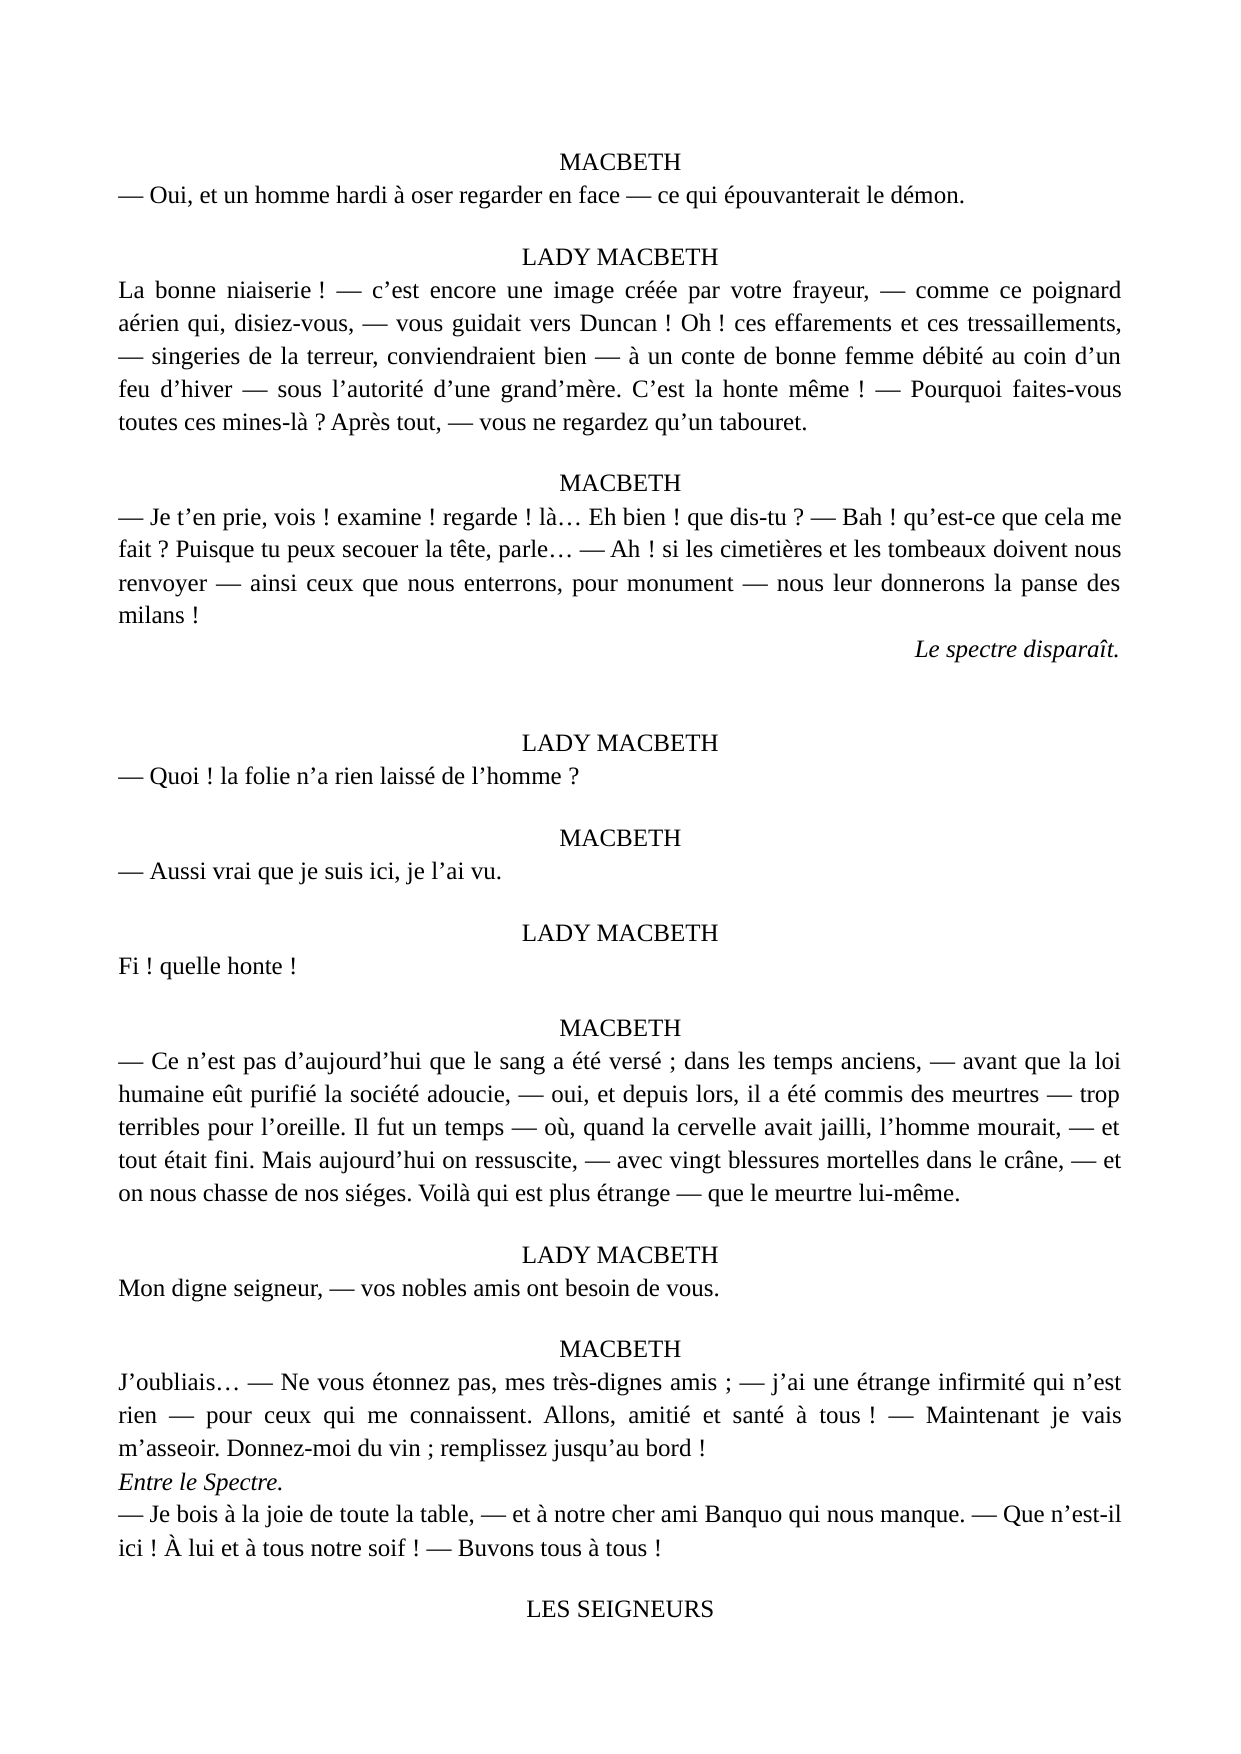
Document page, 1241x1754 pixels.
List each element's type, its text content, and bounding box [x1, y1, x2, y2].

text LES SEIGNEURS [118, 1594, 1122, 1623]
text LADY MACBETH [118, 242, 1122, 270]
text J’oubliais… — Ne vous étonnez pas, mes très-dignes amis ; — j’ai une étrange infirmité qui n’est rien — pour ceux qui me connaissent. Allons, amitié et santé à tous ! — Maintenant je vais m’asseoir. Donnez-moi du vin ; remplissez jusqu’au bord ! [118, 1367, 1122, 1462]
text MACBETH [118, 468, 1122, 497]
text — Je bois à la joie de toute la table, — et à notre cher ami Banquo qui nous manque. — Que n’est-il ici ! À lui et à tous notre soif ! — Buvons tous à tous ! [118, 1499, 1122, 1561]
text MACBETH [118, 823, 1122, 852]
text MACBETH [118, 1334, 1122, 1363]
text Fi ! quelle honte ! [118, 951, 1122, 980]
text La bonne niaiserie ! — c’est encore une image créée par votre frayeur, — comme ce poignard aérien qui, disiez-vous, — vous guidait vers Duncan ! Oh ! ces effarements et ces tressaillements, — singeries de la terreur, conviendraient bien — à un conte de bonne femme débité au coin d’un feu d’hiver — sous l’autorité d’une grand’mère. C’est la honte même ! — Pourquoi faites-vous toutes ces mines-là ? Après tout, — vous ne regardez qu’un tabouret. [118, 275, 1122, 436]
text — Quoi ! la folie n’a rien laissé de l’homme ? [118, 761, 1122, 790]
text Mon digne seigneur, — vos nobles amis ont besoin de vous. [118, 1273, 1122, 1301]
text Entre le Spectre. [118, 1467, 1122, 1495]
text — Je t’en prie, vois ! examine ! regarde ! là… Eh bien ! que dis-tu ? — Bah ! qu’est-ce que cela me fait ? Puisque tu peux secouer la tête, parle… — Ah ! si les cimetières et les tombeaux doivent nous renvoyer — ainsi ceux que nous enterrons, pour monument — nous leur donnerons la panse des milans ! [118, 502, 1122, 629]
text MACBETH [118, 1013, 1122, 1042]
text — Aussi vrai que je suis ici, je l’ai vu. [118, 856, 1122, 885]
text MACBETH [118, 147, 1122, 176]
text — Ce n’est pas d’aujourd’hui que le sang a été versé ; dans les temps anciens, — avant que la loi humaine eût purifié la société adoucie, — oui, et depuis lors, il a été commis des meurtres — trop terribles pour l’oreille. Il fut un temps — où, quand la cervelle avait jailli, l’homme mourait, — et tout était fini. Mais aujourd’hui on ressuscite, — avec vingt blessures mortelles dans le crâne, — et on nous chasse de nos siéges. Voilà qui est plus étrange — que le meurtre lui-même. [118, 1046, 1122, 1207]
text LADY MACBETH [118, 1240, 1122, 1268]
text Le spectre disparaît. [118, 634, 1122, 662]
text LADY MACBETH [118, 918, 1122, 947]
text — Oui, et un homme hardi à oser regarder en face — ce qui épouvanterait le démon. [118, 180, 1122, 209]
text LADY MACBETH [118, 728, 1122, 757]
